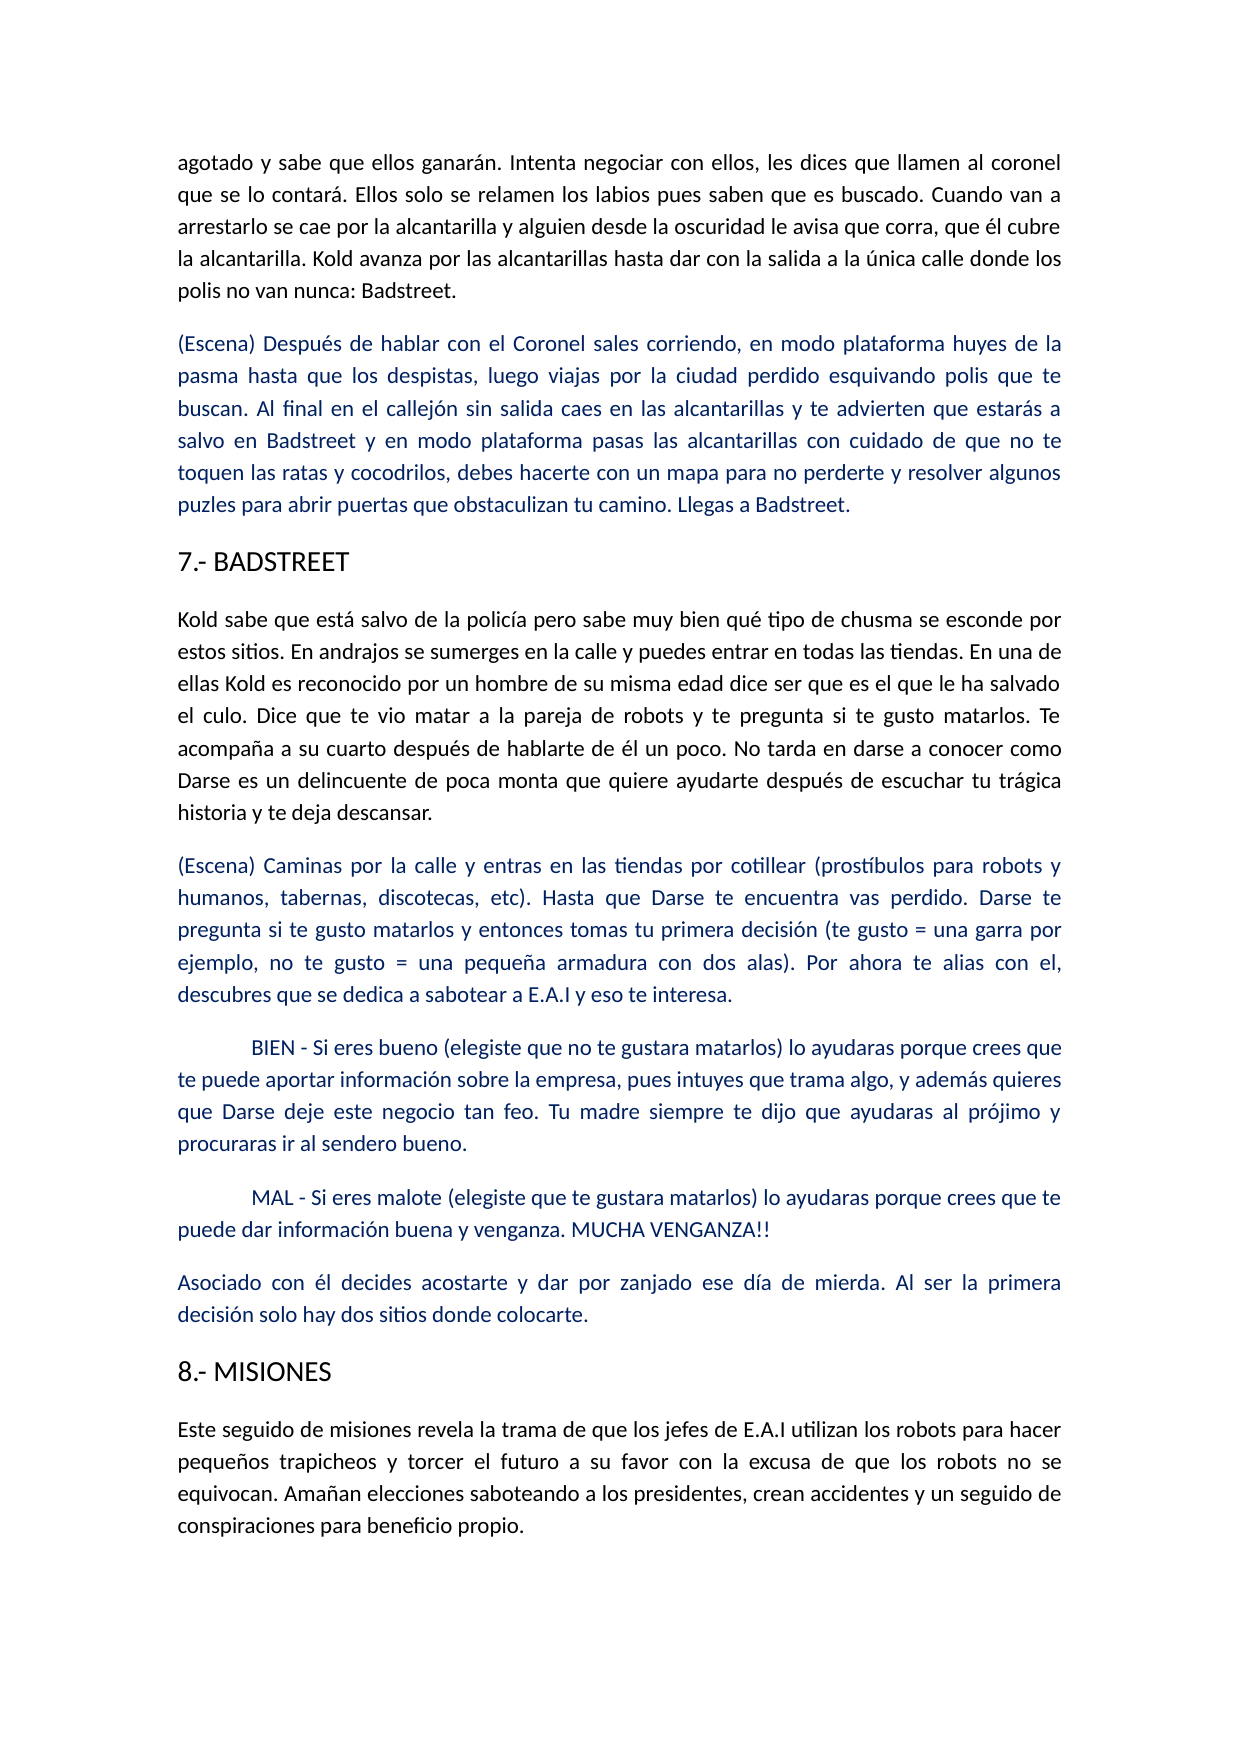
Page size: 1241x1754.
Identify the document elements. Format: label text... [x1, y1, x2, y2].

text 8.- MISIONES [177, 1353, 1063, 1389]
text Kold sabe que está salvo de la policía pero sabe muy bien qué tipo de chusma se esconde por estos sitios. En andrajos se sumerges en la calle y puedes entrar en todas las tiendas. En una de ellas Kold es reconocido por un hombre de su misma edad dice ser que es el que le ha salvado el culo. Dice que te vio matar a la pareja de robots y te pregunta si te gusto matarlos. Te acompaña a su cuarto después de hablarte de él un poco. No tarda en darse a conocer como Darse es un delincuente de poca monta que quiere ayudarte después de escuchar tu trágica historia y te deja descansar. [177, 605, 1063, 826]
text (Escena) Después de hablar con el Coronel sales corriendo, en modo plataforma huyes de la pasma hasta que los despistas, luego viajas por la ciudad perdido esquivando polis que te buscan. Al final en el callejón sin salida caes en las alcantarillas y te advierten que estarás a salvo en Badstreet y en modo plataforma pasas las alcantarillas con cuidado de que no te toquen las ratas y cocodrilos, debes hacerte con un mapa para no perderte y resolver algunos puzles para abrir puertas que obstaculizan tu camino. Llegas a Badstreet. [177, 329, 1063, 518]
text (Escena) Caminas por la calle y entras en las tiendas por cotillear (prostíbulos para robots y humanos, tabernas, discotecas, etc). Hasta que Darse te encuentra vas perdido. Darse te pregunta si te gusto matarlos y entonces tomas tu primera decisión (te gusto = una garra por ejemplo, no te gusto = una pequeña armadura con dos alas). Por ahora te alias con el, descubres que se dedica a sabotear a E.A.I y eso te interesa. [177, 851, 1063, 1008]
text 7.- BADSTREET [177, 543, 1063, 579]
text MAL - Si eres malote (elegiste que te gustara matarlos) lo ayudaras porque crees que te puede dar información buena y venganza. MUCHA VENGANZA!! [177, 1183, 1063, 1243]
text Asociado con él decides acostarte y dar por zanjado ese día de mierda. Al ser la primera decisión solo hay dos sitios donde colocarte. [177, 1268, 1063, 1328]
text Este seguido de misiones revela la trama de que los jefes de E.A.I utilizan los robots para hacer pequeños trapicheos y torcer el futuro a su favor con la excusa de que los robots no se equivocan. Amañan elecciones saboteando a los presidentes, crean accidentes y un seguido de conspiraciones para beneficio propio. [177, 1415, 1063, 1539]
text agotado y sabe que ellos ganarán. Intenta negociar con ellos, les dices que llamen al coronel que se lo contará. Ellos solo se relamen los labios pues saben que es buscado. Cuando van a arrestarlo se cae por la alcantarilla y alguien desde la oscuridad le avisa que corra, que él cubre la alcantarilla. Kold avanza por las alcantarillas hasta dar con la salida a la única calle donde los polis no van nunca: Badstreet. [177, 148, 1063, 304]
text BIEN - Si eres bueno (elegiste que no te gustara matarlos) lo ayudaras porque crees que te puede aportar información sobre la empresa, pues intuyes que trama algo, y además quieres que Darse deje este negocio tan feo. Tu madre siempre te dijo que ayudaras al prójimo y procuraras ir al sendero bueno. [177, 1033, 1063, 1158]
